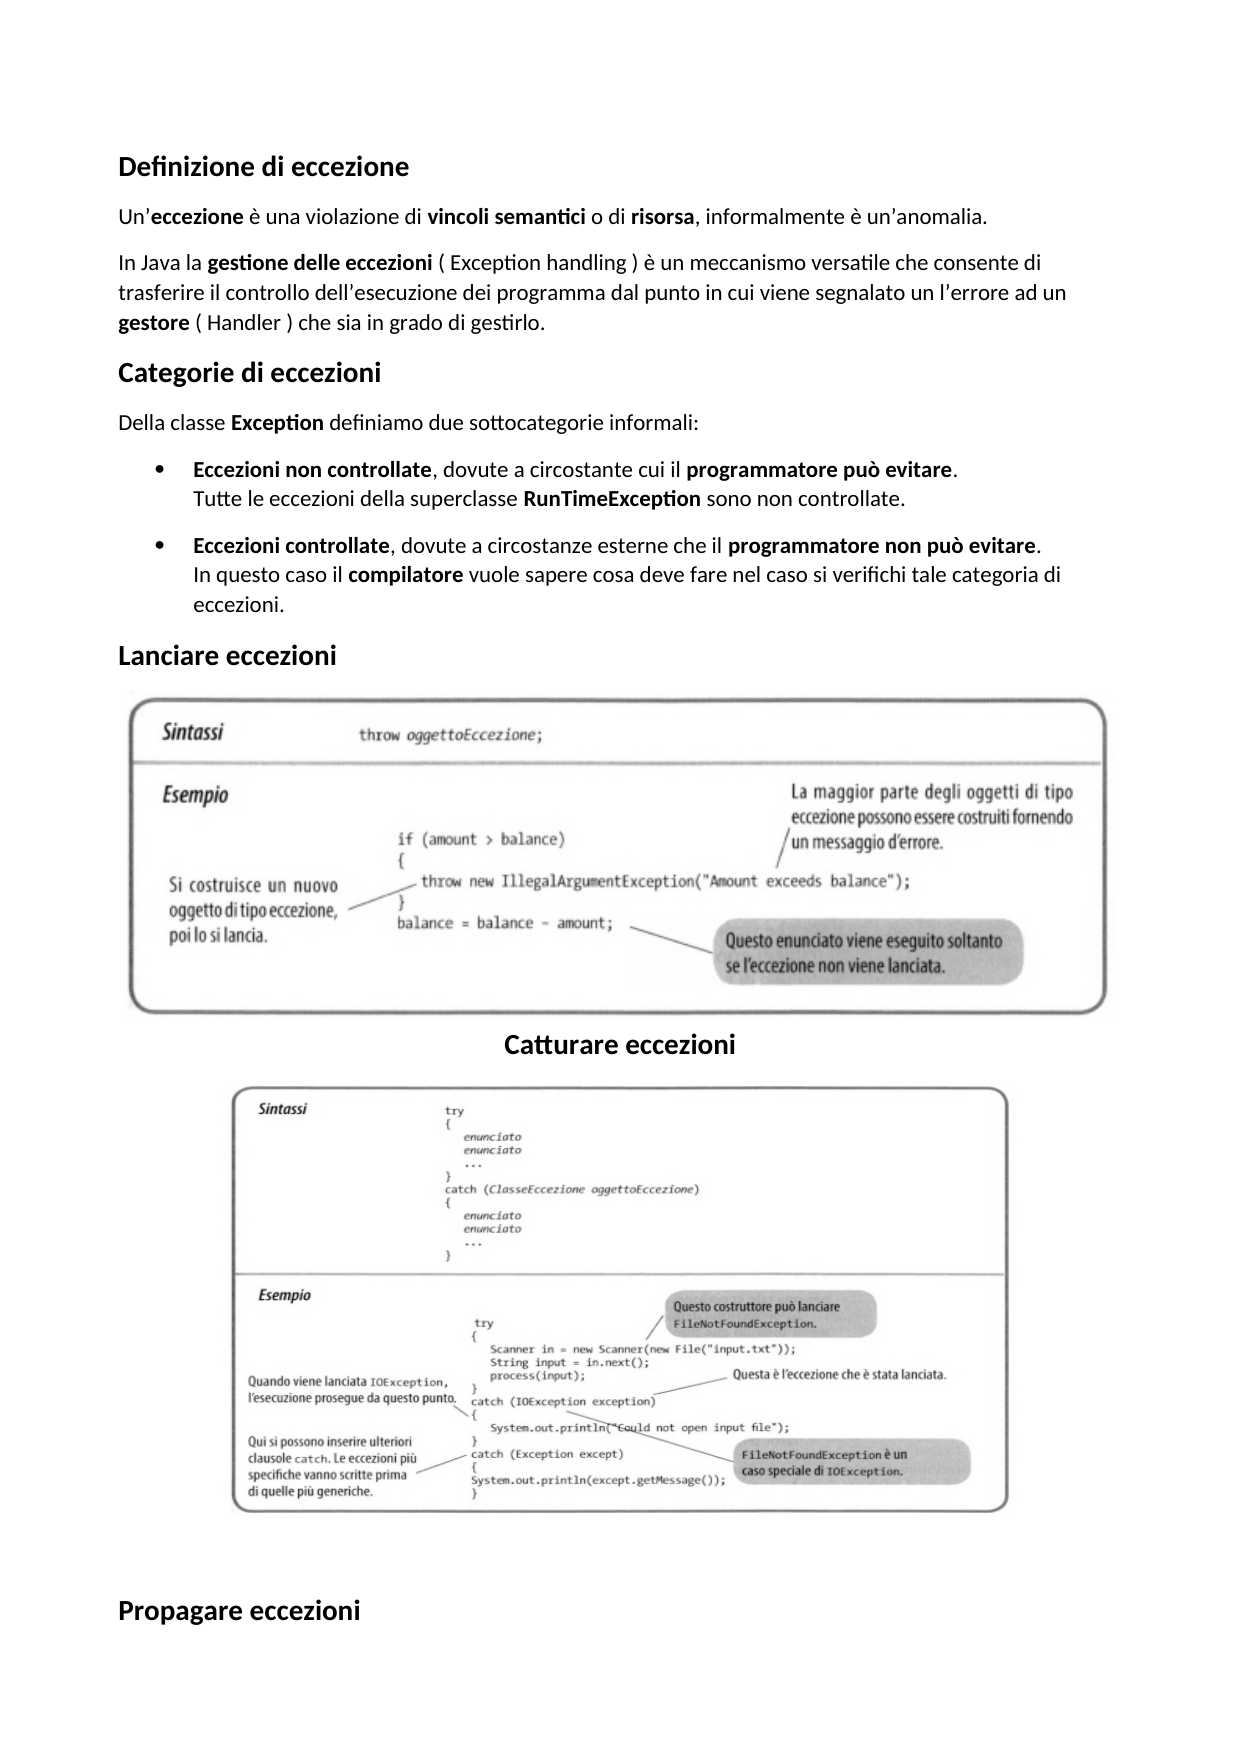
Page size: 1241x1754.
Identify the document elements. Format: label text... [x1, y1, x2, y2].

text Propagare eccezioni [118, 1592, 1122, 1628]
text Un’eccezione è una violazione di vincoli semantici o di risorsa, informalmente è un’anomalia. [118, 202, 1122, 230]
list Eccezioni controllate, dovute a circostanze esterne che il programmatore non può evitare. In questo caso il compilatore vuole sapere cosa deve fare nel caso si verifichi tale categoria di eccezioni. [156, 531, 1122, 618]
text Definizione di eccezione [118, 148, 1122, 183]
text Categorie di eccezioni [118, 354, 1122, 390]
list Eccezioni non controllate, dovute a circostante cui il programmatore può evitare. Tutte le eccezioni della superclasse RunTimeException sono non controllate. [156, 455, 1122, 512]
text Lanciare eccezioni [118, 637, 1122, 672]
text Della classe Exception definiamo due sottocategorie informali: [118, 408, 1122, 436]
text Catturare eccezioni [118, 691, 1122, 1061]
text In Java la gestione delle eccezioni ( Exception handling ) è un meccanismo versatile che consente di trasferire il controllo dell’esecuzione dei programma dal punto in cui viene segnalato un l’errore ad un gestore ( Handler ) che sia in grado di gestirlo. [118, 248, 1122, 336]
